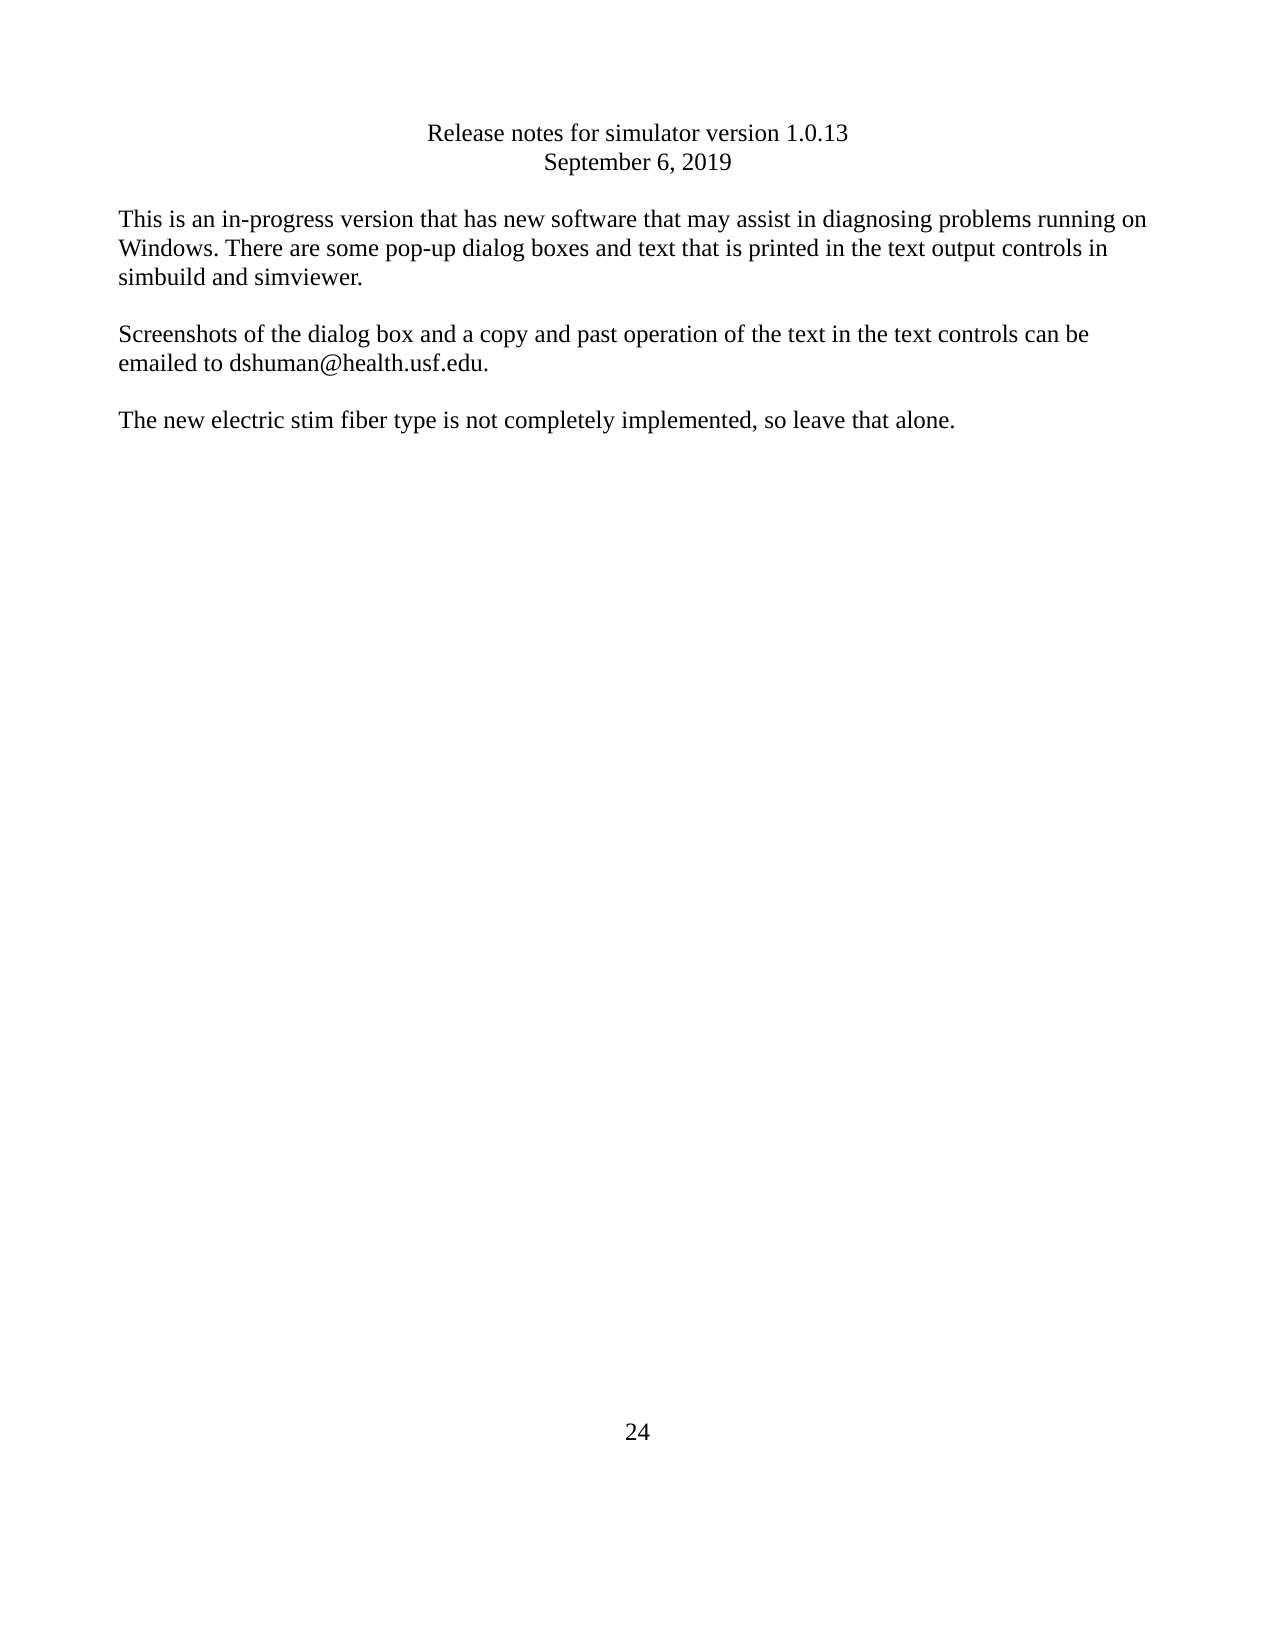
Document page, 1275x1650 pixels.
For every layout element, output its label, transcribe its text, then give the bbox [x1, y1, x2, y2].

text This is an in-progress version that has new software that may assist in diagnosing problems running on Windows. There are some pop-up dialog boxes and text that is printed in the text output controls in simbuild and simviewer. [118, 204, 1157, 291]
text September 6, 2019 [118, 147, 1157, 176]
text The new electric stim fiber type is not completely implemented, so leave that alone. [118, 406, 1157, 434]
text Release notes for simulator version 1.0.13 [118, 118, 1157, 147]
text Screenshots of the dialog box and a copy and past operation of the text in the text controls can be emailed to dshuman@health.usf.edu. [118, 291, 1157, 377]
